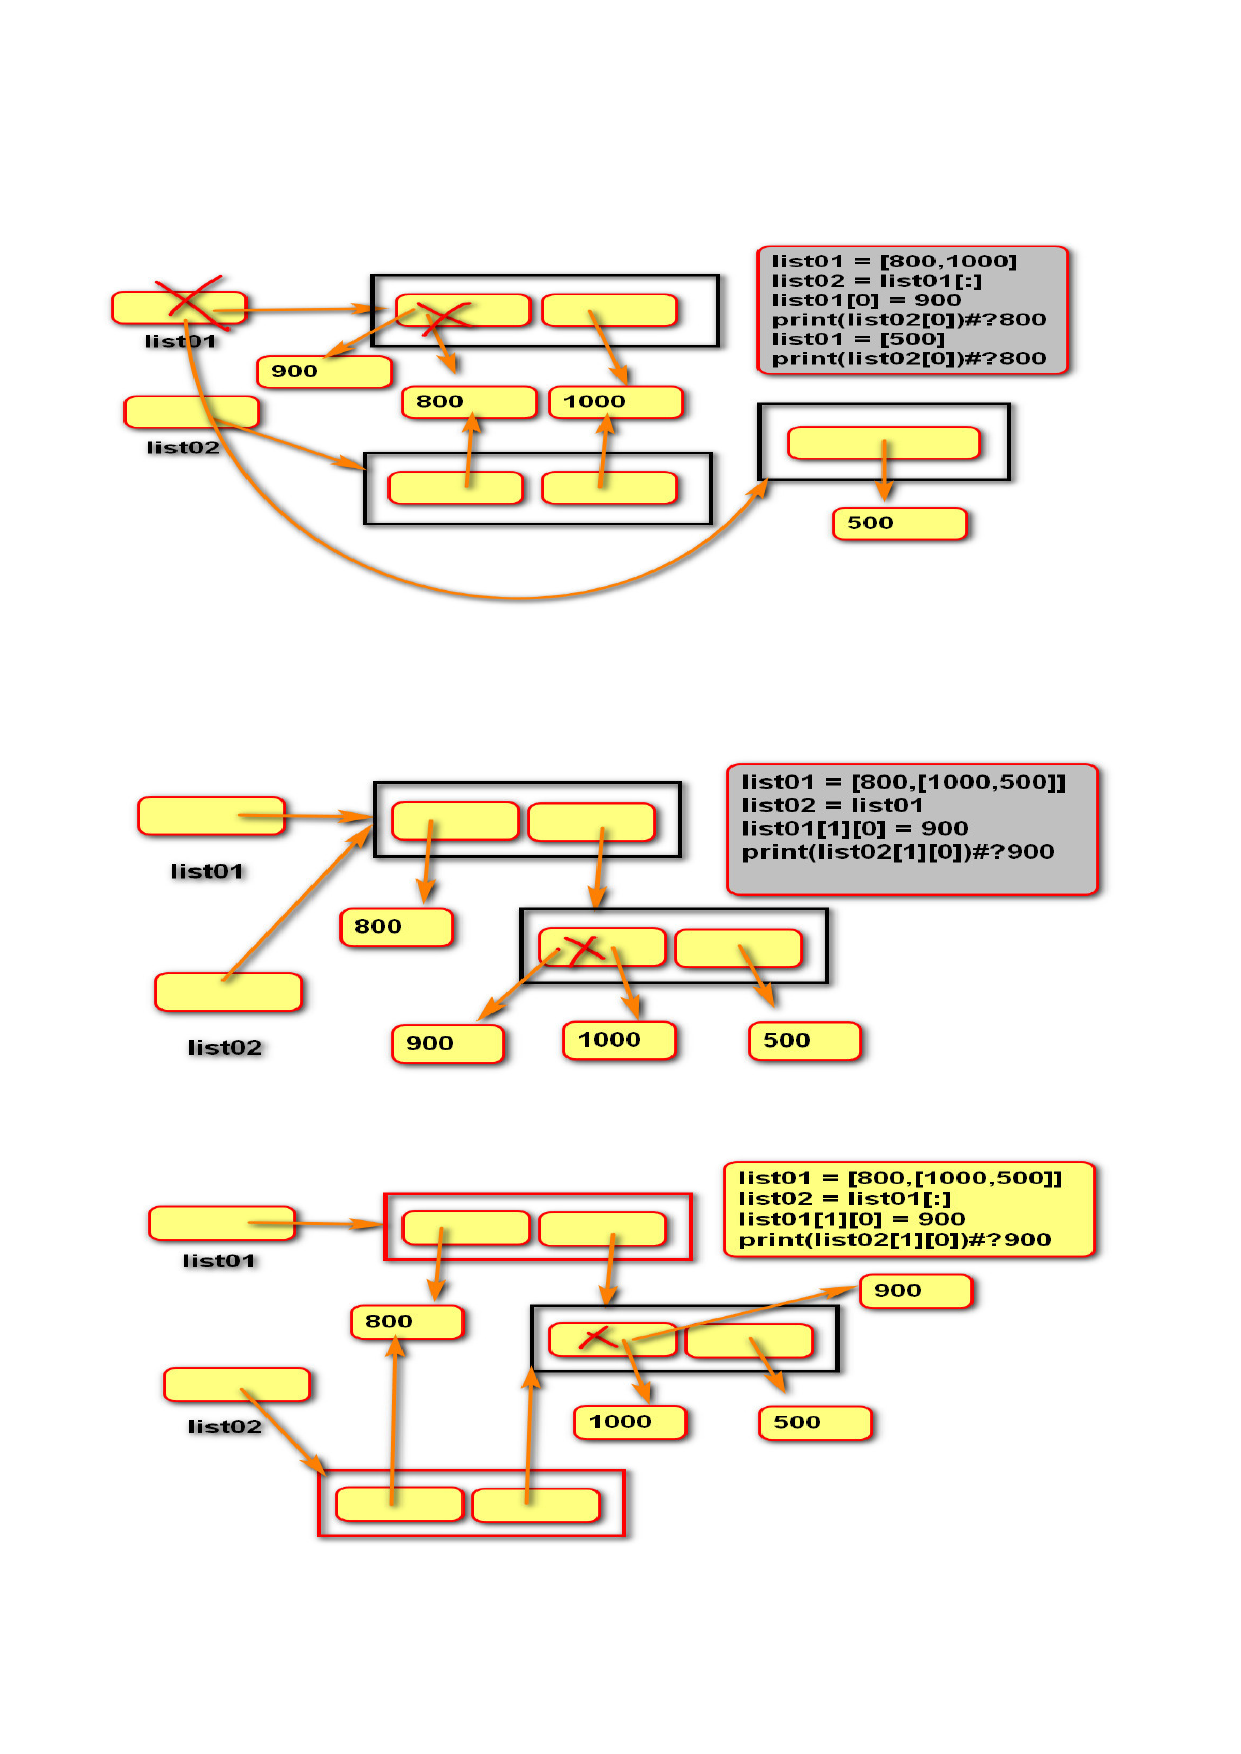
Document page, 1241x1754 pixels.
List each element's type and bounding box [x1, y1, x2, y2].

picture [118, 1148, 1123, 1562]
picture [118, 738, 1123, 1092]
picture [89, 233, 1094, 625]
